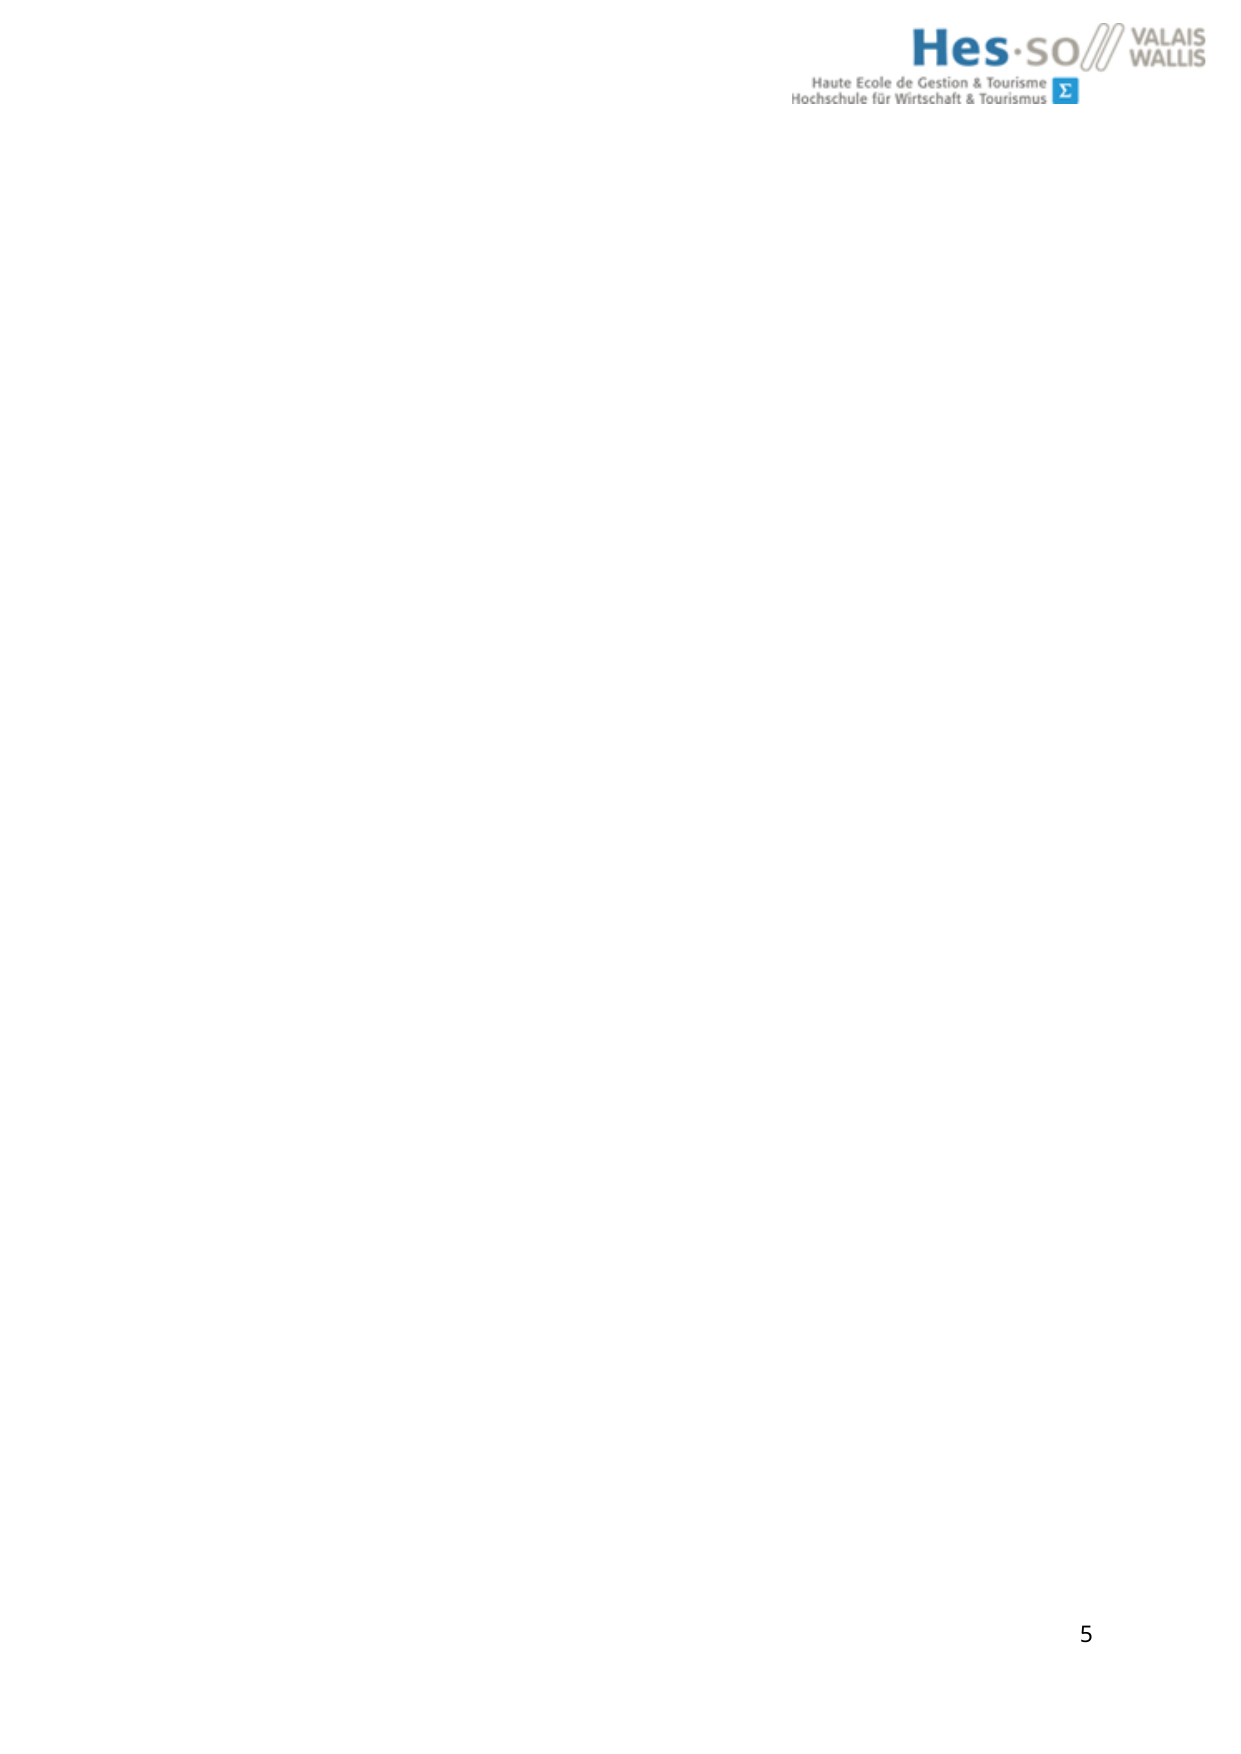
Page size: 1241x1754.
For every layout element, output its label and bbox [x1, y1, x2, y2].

picture [792, 23, 1206, 104]
